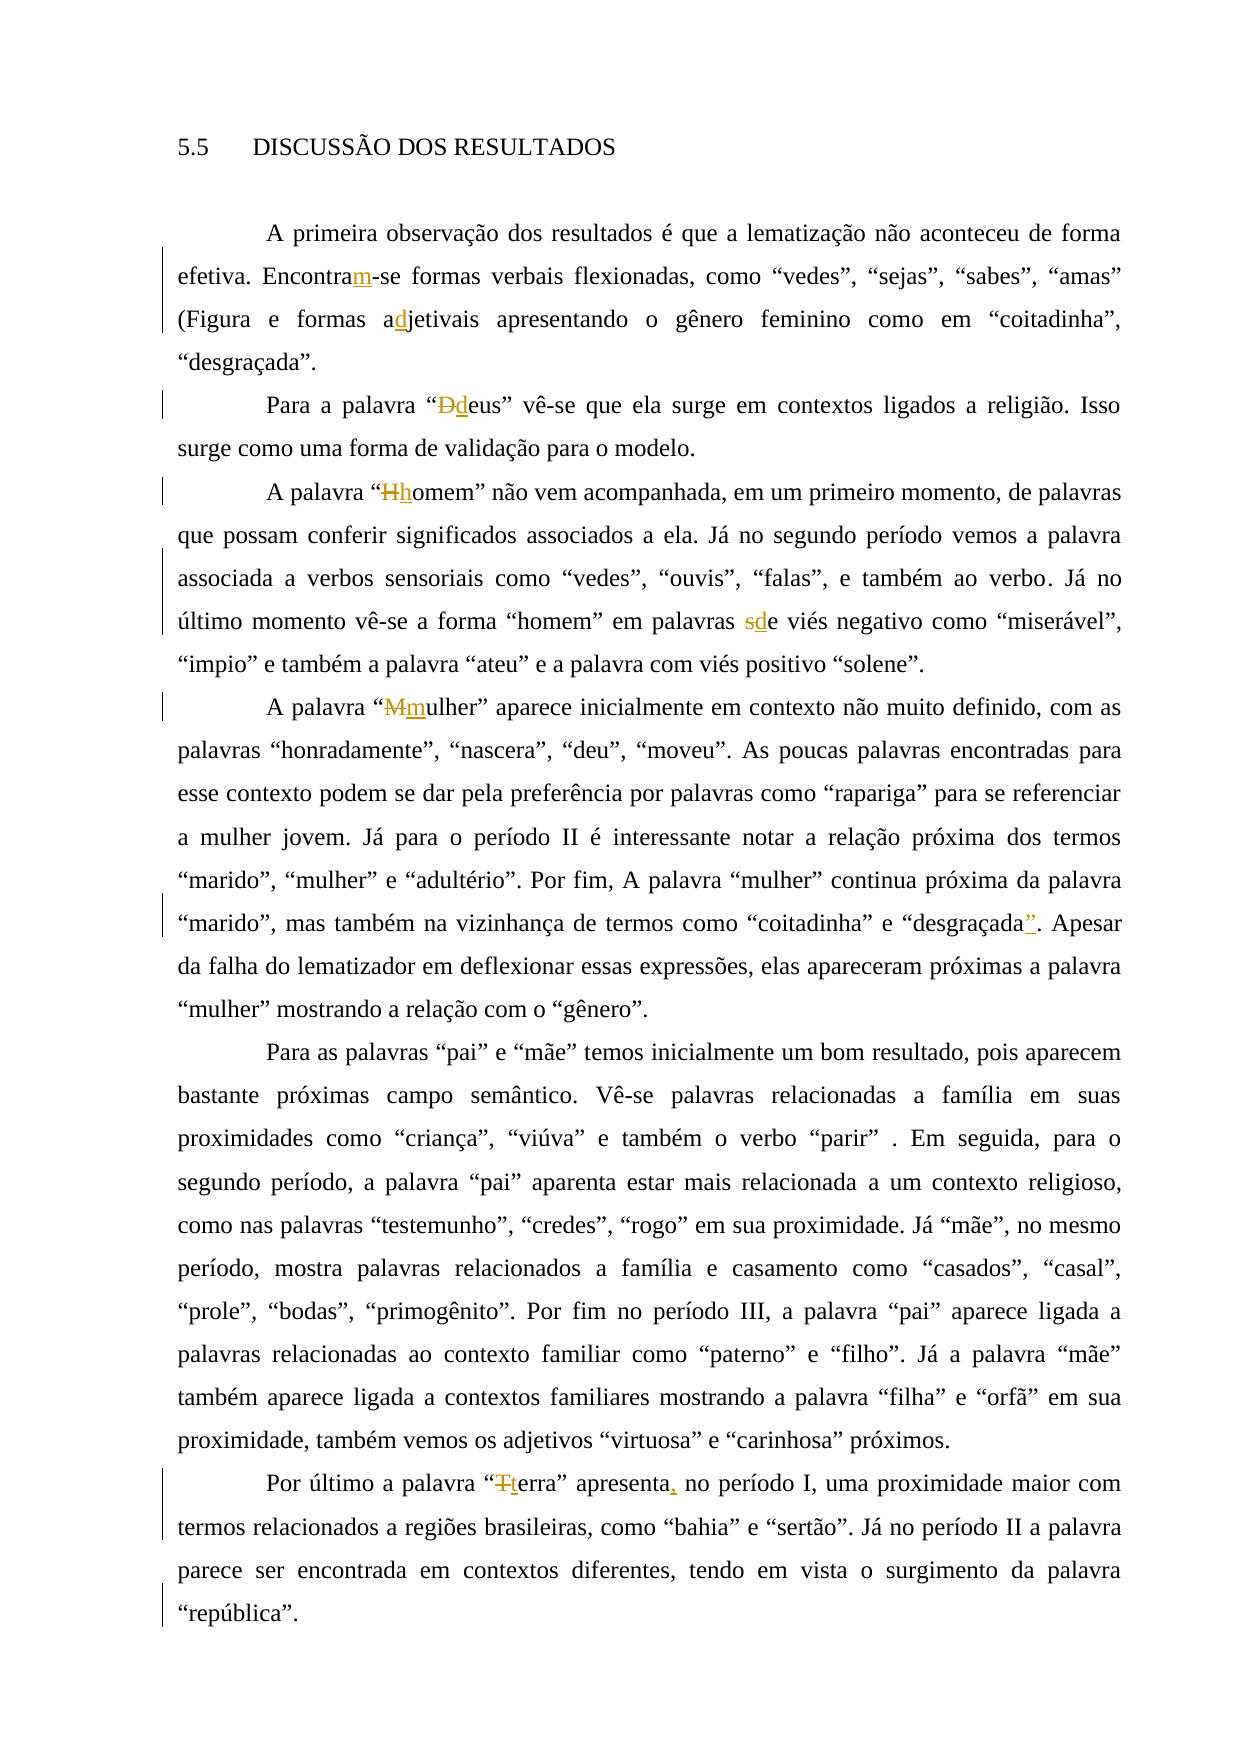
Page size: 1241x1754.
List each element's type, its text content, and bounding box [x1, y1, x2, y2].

text A palavra “homem” não vem acompanhada, em um primeiro momento, de palavras que possam conferir significados associados a ela. Já no segundo período vemos a palavra associada a verbos sensoriais como “vedes”, “ouvis”, “falas”, e também ao verbo. Já no último momento vê-se a forma “homem” em palavras de viés negativo como “miserável”, “impio” e também a palavra “ateu” e a palavra com viés positivo “solene”. [177, 477, 1122, 678]
subtitle 5.5 Discussão dos Resultados [177, 132, 1122, 160]
text Por último a palavra “terra” apresenta, no período I, uma proximidade maior com termos relacionados a regiões brasileiras, como “bahia” e “sertão”. Já no período II a palavra parece ser encontrada em contextos diferentes, tendo em vista o surgimento da palavra “república”. [177, 1468, 1122, 1627]
text A primeira observação dos resultados é que a lematização não aconteceu de forma efetiva. Encontram-se formas verbais flexionadas, como “vedes”, “sejas”, “sabes”, “amas” (Figura e formas adjetivais apresentando o gênero feminino como em “coitadinha”, “desgraçada”. [177, 218, 1122, 376]
text A palavra “mulher” aparece inicialmente em contexto não muito definido, com as palavras “honradamente”, “nascera”, “deu”, “moveu”. As poucas palavras encontradas para esse contexto podem se dar pela preferência por palavras como “rapariga” para se referenciar a mulher jovem. Já para o período II é interessante notar a relação próxima dos termos “marido”, “mulher” e “adultério”. Por fim, A palavra “mulher” continua próxima da palavra “marido”, mas também na vizinhança de termos como “coitadinha” e “desgraçada”. Apesar da falha do lematizador em deflexionar essas expressões, elas apareceram próximas a palavra “mulher” mostrando a relação com o “gênero”. [177, 692, 1122, 1023]
text Para a palavra “deus” vê-se que ela surge em contextos ligados a religião. Isso surge como uma forma de validação para o modelo. [177, 390, 1122, 462]
text Para as palavras “pai” e “mãe” temos inicialmente um bom resultado, pois aparecem bastante próximas campo semântico. Vê-se palavras relacionadas a família em suas proximidades como “criança”, “viúva” e também o verbo “parir” . Em seguida, para o segundo período, a palavra “pai” aparenta estar mais relacionada a um contexto religioso, como nas palavras “testemunho”, “credes”, “rogo” em sua proximidade. Já “mãe”, no mesmo período, mostra palavras relacionados a família e casamento como “casados”, “casal”, “prole”, “bodas”, “primogênito”. Por fim no período III, a palavra “pai” aparece ligada a palavras relacionadas ao contexto familiar como “paterno” e “filho”. Já a palavra “mãe” também aparece ligada a contextos familiares mostrando a palavra “filha” e “orfã” em sua proximidade, também vemos os adjetivos “virtuosa” e “carinhosa” próximos. [177, 1037, 1122, 1454]
